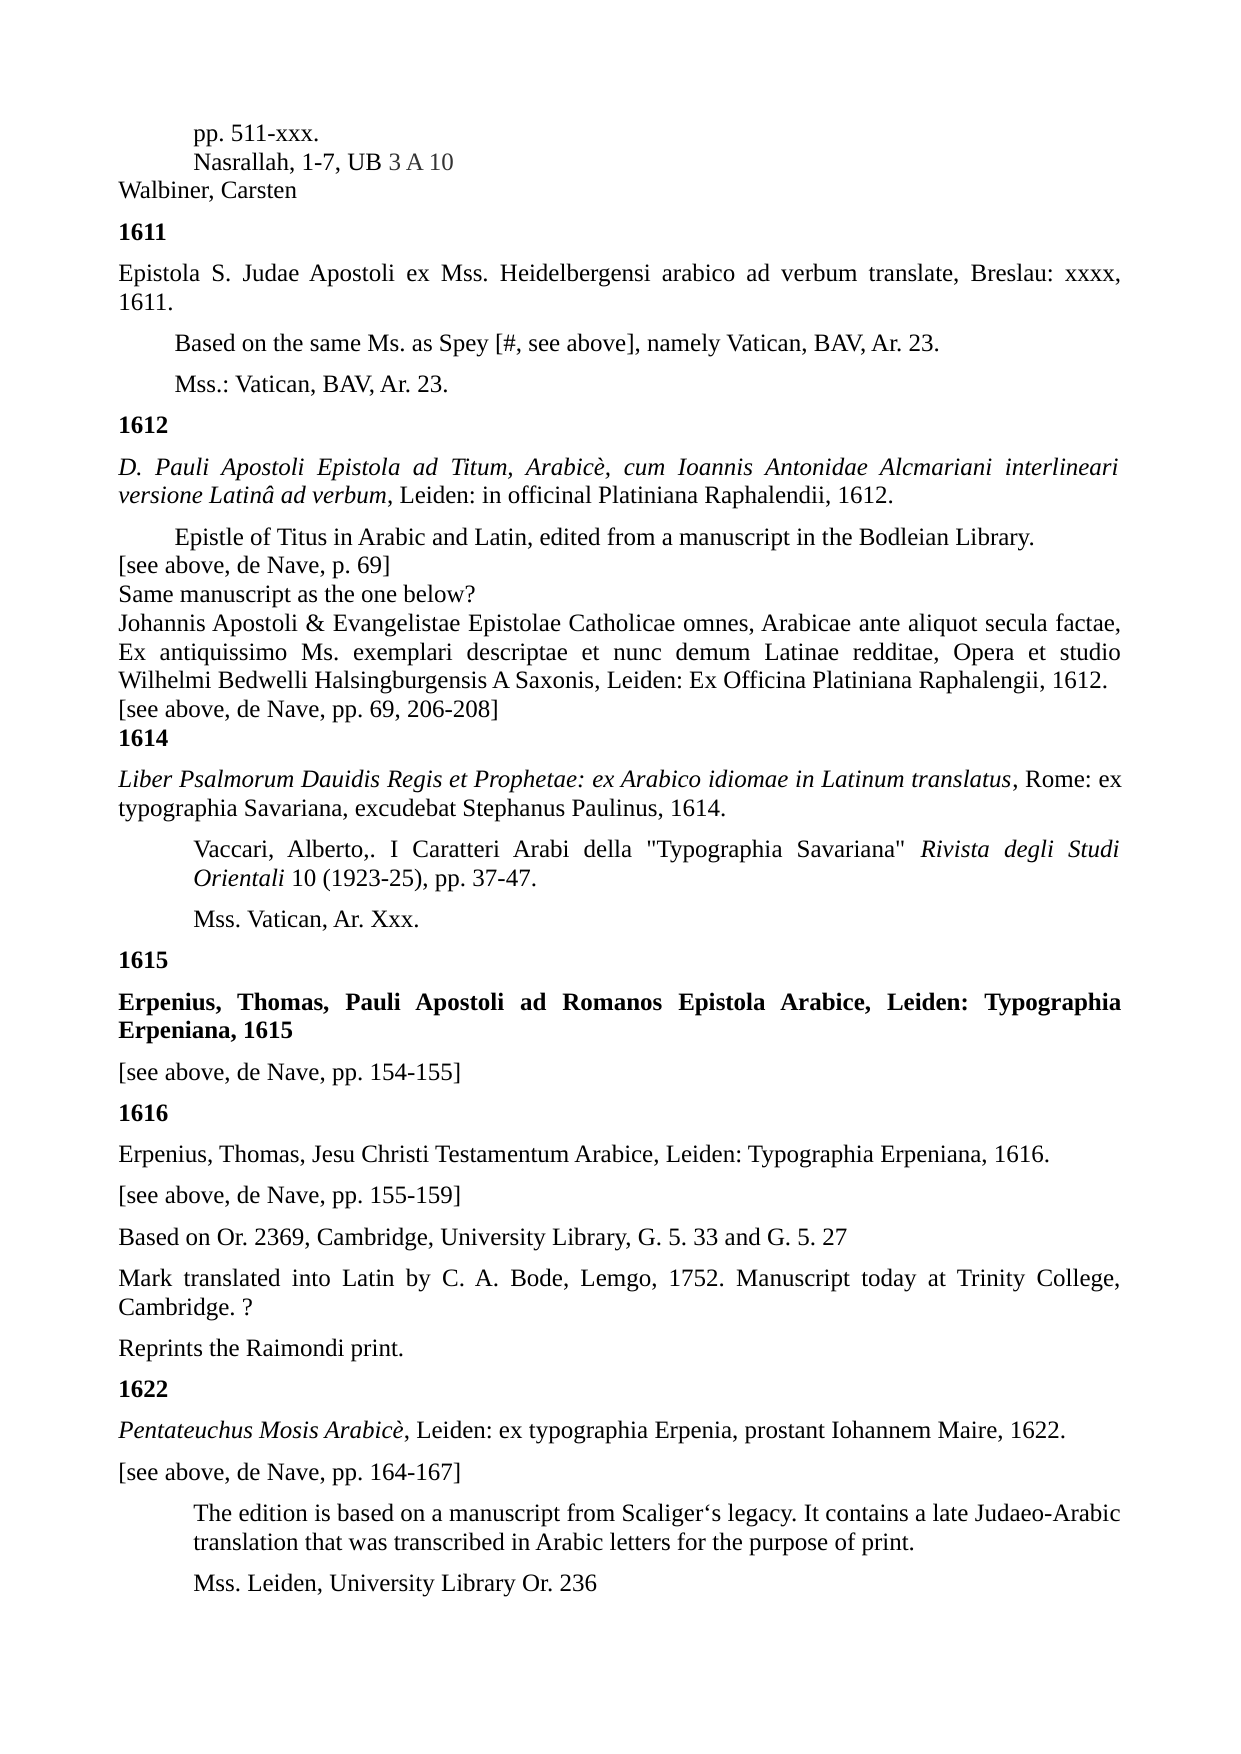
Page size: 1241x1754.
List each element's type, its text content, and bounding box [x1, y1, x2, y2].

text Pentateuchus Mosis Arabicè, Leiden: ex typographia Erpenia, prostant Iohannem Maire, 1622. [118, 1416, 1122, 1444]
text Mss. Leiden, University Library Or. 236 [193, 1568, 1122, 1597]
text 1614 [118, 723, 1122, 752]
text pp. 511-xxx. [193, 118, 1122, 147]
text Based on the same Ms. as Spey [#, see above], namely Vatican, BAV, Ar. 23. [174, 328, 1122, 357]
text 1622 [118, 1374, 1122, 1403]
text [see above, de Nave, pp. 164-167] [118, 1457, 1122, 1486]
text [see above, de Nave, pp. 154-155] [118, 1057, 1122, 1086]
text Based on Or. 2369, Cambridge, University Library, G. 5. 33 and G. 5. 27 [118, 1222, 1122, 1251]
text Liber Psalmorum Dauidis Regis et Prophetae: ex Arabico idiomae in Latinum translatus, Rome: ex typographia Savariana, excudebat Stephanus Paulinus, 1614. [118, 764, 1122, 822]
text Epistle of Titus in Arabic and Latin, edited from a manuscript in the Bodleian Library. [174, 522, 1122, 551]
text 1616 [118, 1098, 1122, 1127]
text Reprints the Raimondi print. [118, 1333, 1122, 1362]
text Vaccari, Alberto,. I Caratteri Arabi della "Typographia Savariana" Rivista degli Studi Orientali 10 (1923-25), pp. 37-47. [193, 834, 1122, 892]
text Epistola S. Judae Apostoli ex Mss. Heidelbergensi arabico ad verbum translate, Breslau: xxxx, 1611. [118, 258, 1122, 316]
text Mark translated into Latin by C. A. Bode, Lemgo, 1752. Manuscript today at Trinity College, Cambridge. ? [118, 1263, 1122, 1321]
text Same manuscript as the one below? [118, 579, 1122, 608]
text [see above, de Nave, pp. 155-159] [118, 1181, 1122, 1209]
text 1615 [118, 946, 1122, 974]
text 1611 [118, 217, 1122, 246]
text Walbiner, Carsten [118, 176, 1122, 204]
text Erpenius, Thomas, Pauli Apostoli ad Romanos Epistola Arabice, Leiden: Typographia Erpeniana, 1615 [118, 987, 1122, 1044]
text D. Pauli Apostoli Epistola ad Titum, Arabicè, cum Ioannis Antonidae Alcmariani interlineari versione Latinâ ad verbum, Leiden: in officinal Platiniana Raphalendii, 1612. [118, 452, 1122, 509]
text Erpenius, Thomas, Jesu Christi Testamentum Arabice, Leiden: Typographia Erpeniana, 1616. [118, 1139, 1122, 1168]
text [see above, de Nave, p. 69] [118, 551, 1122, 579]
text [see above, de Nave, pp. 69, 206-208] [118, 694, 1122, 723]
text Nasrallah, 1-7, UB 3 A 10 [162, 147, 1122, 176]
text Johannis Apostoli & Evangelistae Epistolae Catholicae omnes, Arabicae ante aliquot secula factae, Ex antiquissimo Ms. exemplari descriptae et nunc demum Latinae redditae, Opera et studio Wilhelmi Bedwelli Halsingburgensis A Saxonis, Leiden: Ex Officina Platiniana Raphalengii, 1612. [118, 608, 1122, 694]
text 1612 [118, 411, 1122, 439]
text Mss.: Vatican, BAV, Ar. 23. [174, 369, 1122, 398]
text The edition is based on a manuscript from Scaliger‘s legacy. It contains a late Judaeo-Arabic translation that was transcribed in Arabic letters for the purpose of print. [193, 1498, 1122, 1556]
text Mss. Vatican, Ar. Xxx. [193, 904, 1122, 933]
